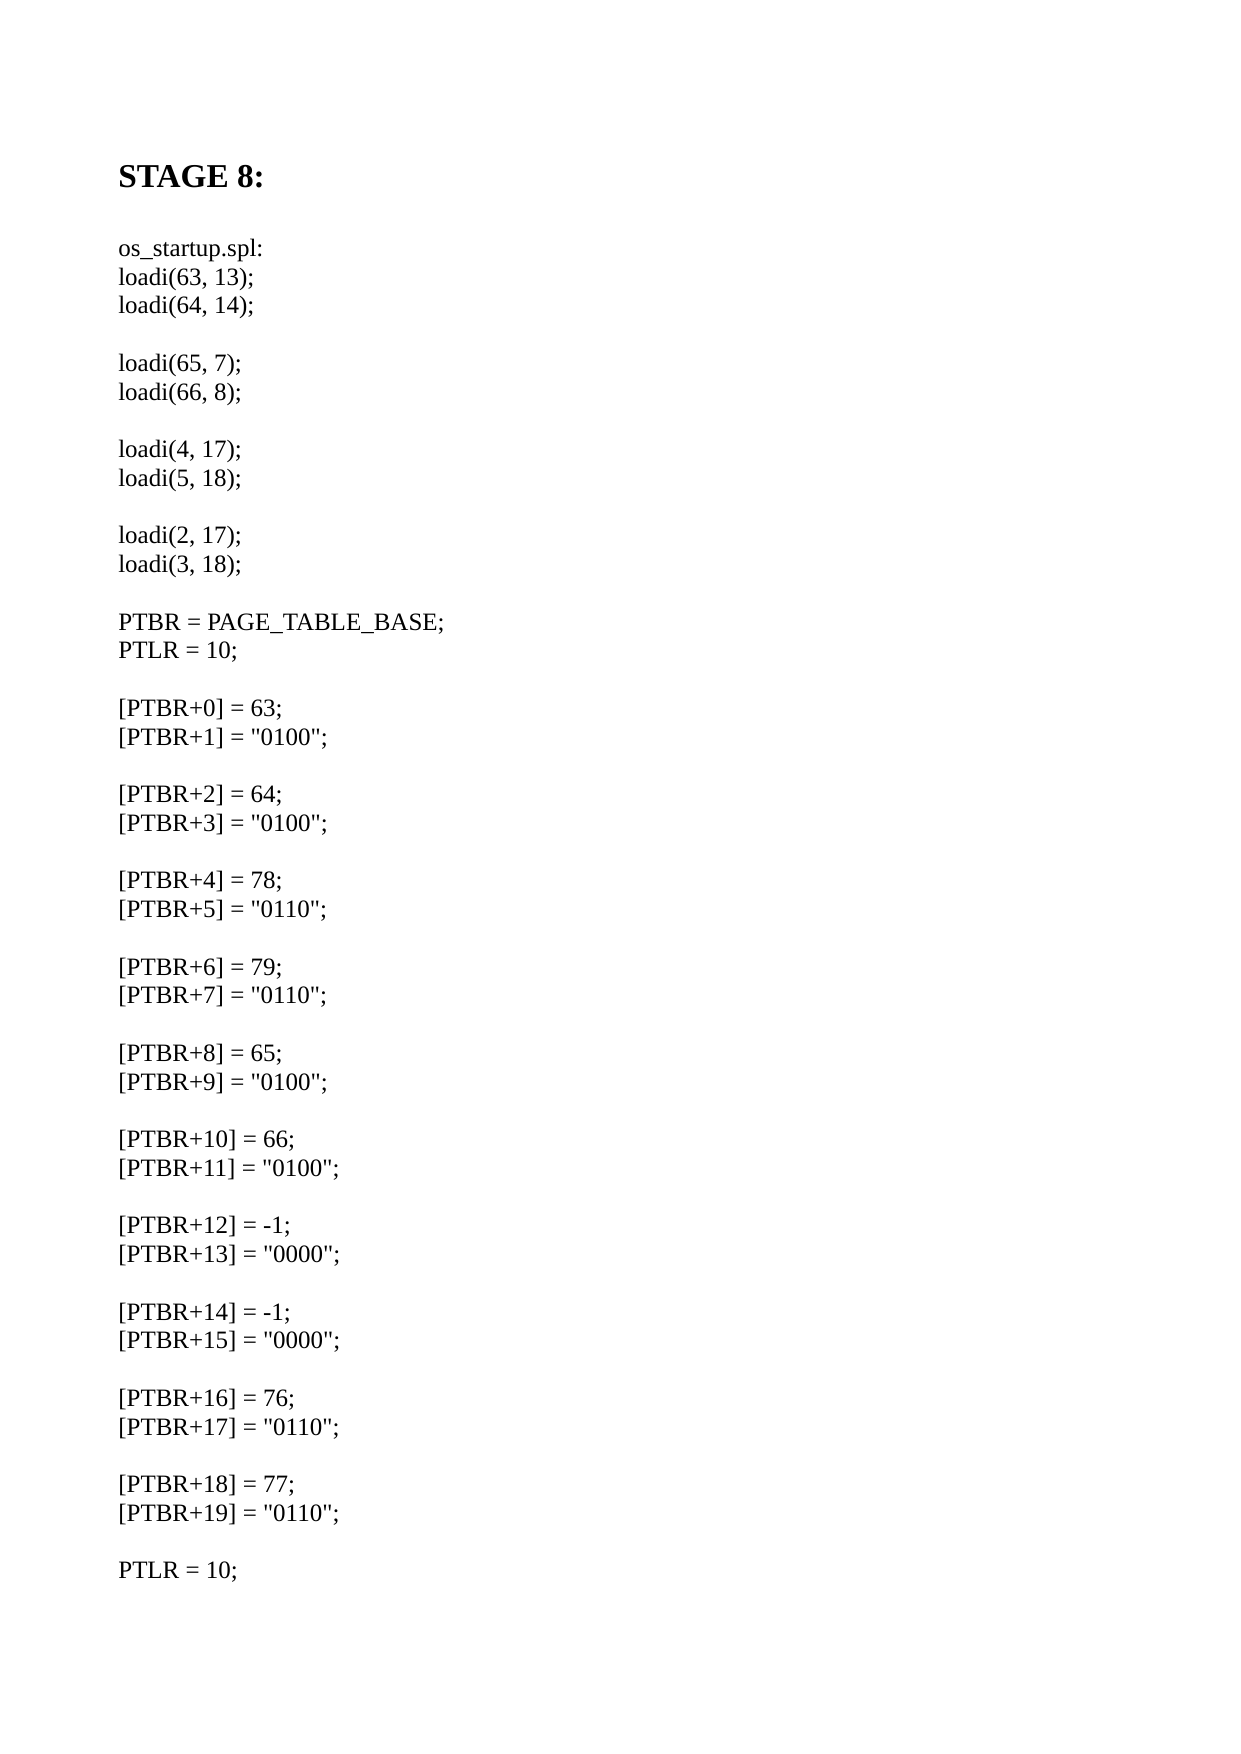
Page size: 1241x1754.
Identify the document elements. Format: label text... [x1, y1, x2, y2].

text [PTBR+11] = "0100"; [118, 1153, 1122, 1182]
text [PTBR+8] = 65; [118, 1038, 1122, 1067]
text PTBR = PAGE_TABLE_BASE; [118, 607, 1122, 636]
text loadi(63, 13); [118, 262, 1122, 291]
text [PTBR+1] = "0100"; [118, 722, 1122, 751]
text [PTBR+9] = "0100"; [118, 1067, 1122, 1096]
text loadi(66, 8); [118, 377, 1122, 406]
text loadi(3, 18); [118, 549, 1122, 578]
text loadi(64, 14); [118, 291, 1122, 319]
text [PTBR+14] = -1; [118, 1297, 1122, 1326]
text [PTBR+12] = -1; [118, 1211, 1122, 1239]
text [PTBR+13] = "0000"; [118, 1239, 1122, 1268]
text loadi(5, 18); [118, 463, 1122, 492]
text [PTBR+19] = "0110"; [118, 1498, 1122, 1527]
text [PTBR+18] = 77; [118, 1469, 1122, 1498]
text [PTBR+6] = 79; [118, 952, 1122, 981]
text PTLR = 10; [118, 636, 1122, 664]
text STAGE 8: [118, 156, 1122, 195]
text os_startup.spl: [118, 233, 1122, 262]
text [PTBR+15] = "0000"; [118, 1326, 1122, 1354]
text [PTBR+0] = 63; [118, 693, 1122, 722]
text [PTBR+4] = 78; [118, 866, 1122, 894]
text [PTBR+5] = "0110"; [118, 894, 1122, 923]
text [PTBR+16] = 76; [118, 1383, 1122, 1412]
text [PTBR+10] = 66; [118, 1124, 1122, 1153]
text loadi(4, 17); [118, 434, 1122, 463]
text [PTBR+2] = 64; [118, 779, 1122, 808]
text [PTBR+3] = "0100"; [118, 808, 1122, 837]
text [PTBR+7] = "0110"; [118, 981, 1122, 1009]
text loadi(65, 7); [118, 348, 1122, 377]
text loadi(2, 17); [118, 521, 1122, 549]
text PTLR = 10; [118, 1556, 1122, 1584]
text [PTBR+17] = "0110"; [118, 1412, 1122, 1441]
